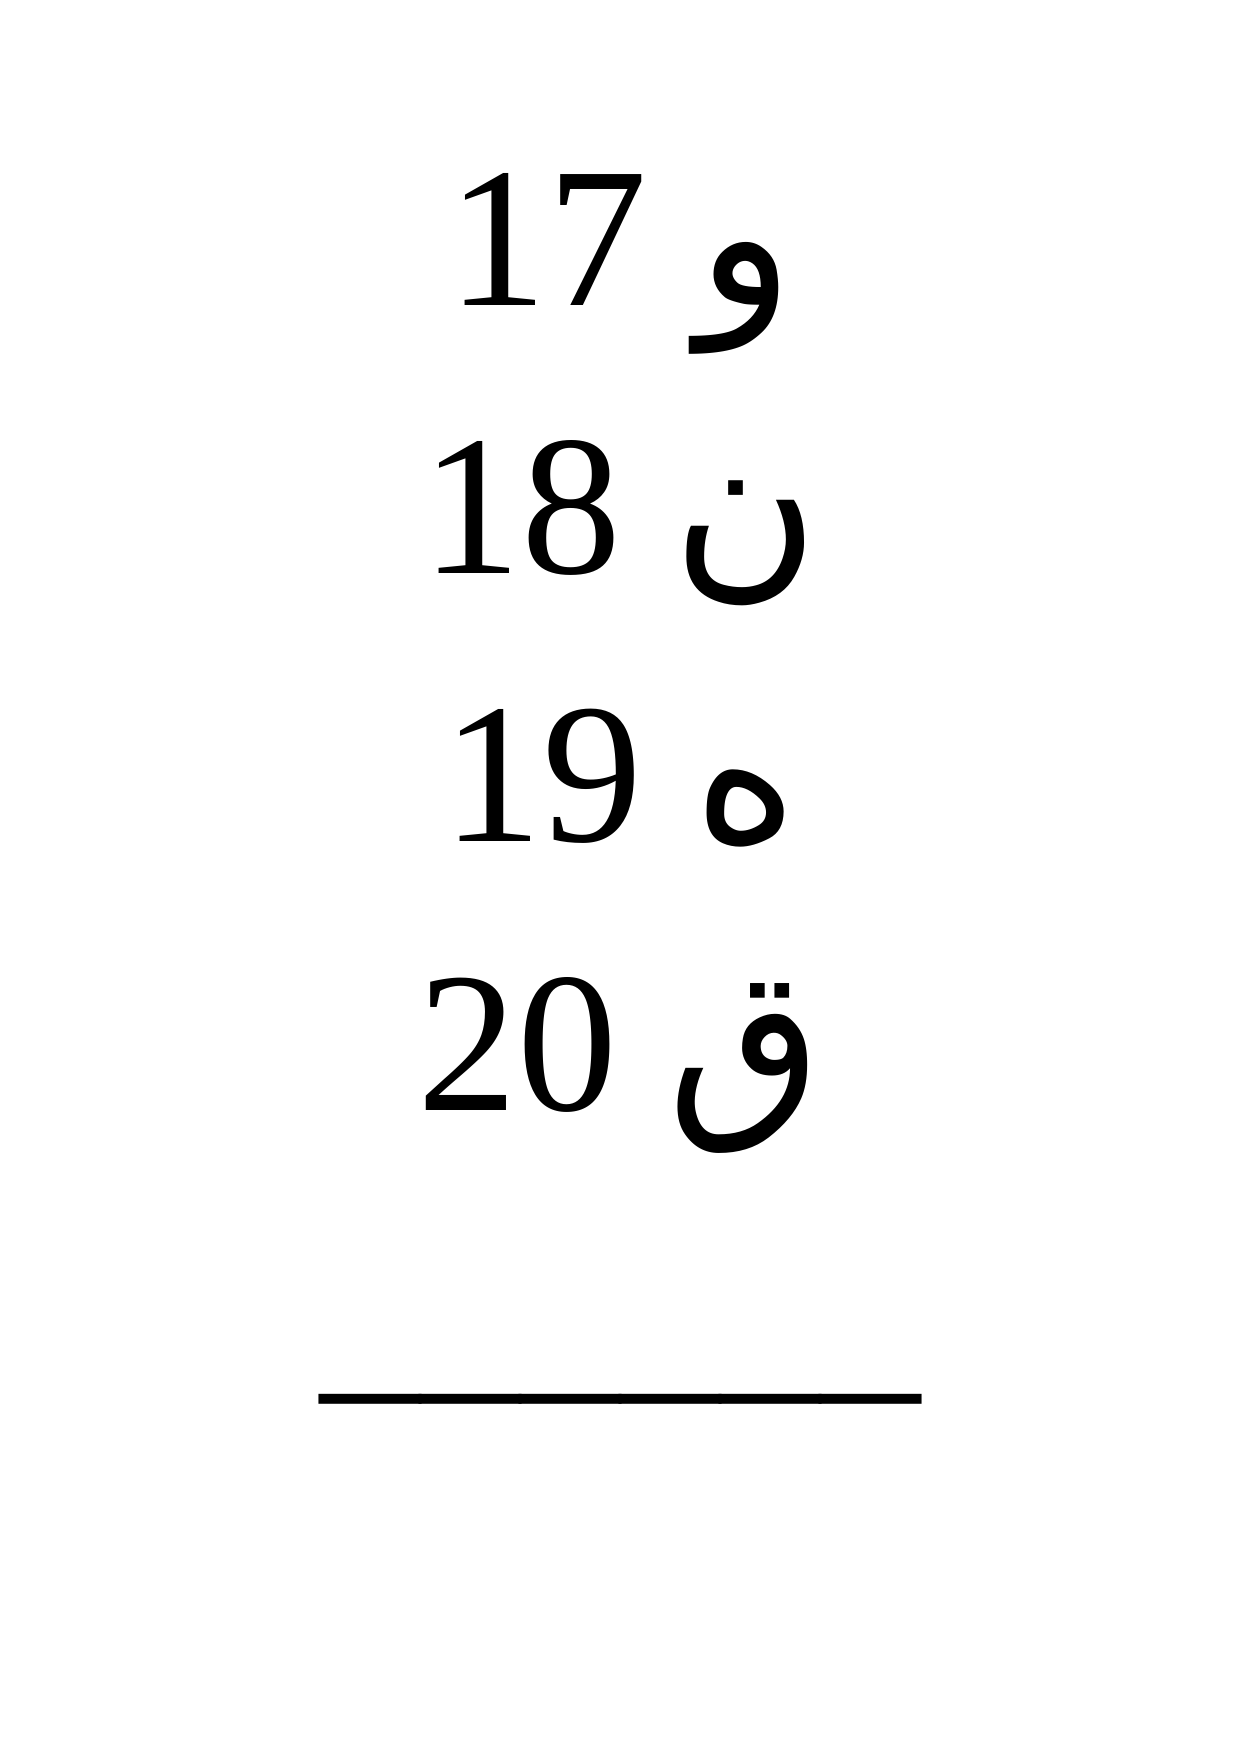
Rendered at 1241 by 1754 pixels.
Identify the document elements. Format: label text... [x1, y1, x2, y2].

text 18 ن [118, 387, 1122, 655]
text 19 ه [118, 655, 1122, 923]
text ______ [118, 1192, 1122, 1422]
text 20 ق [118, 923, 1122, 1192]
text 17 و [118, 118, 1122, 387]
